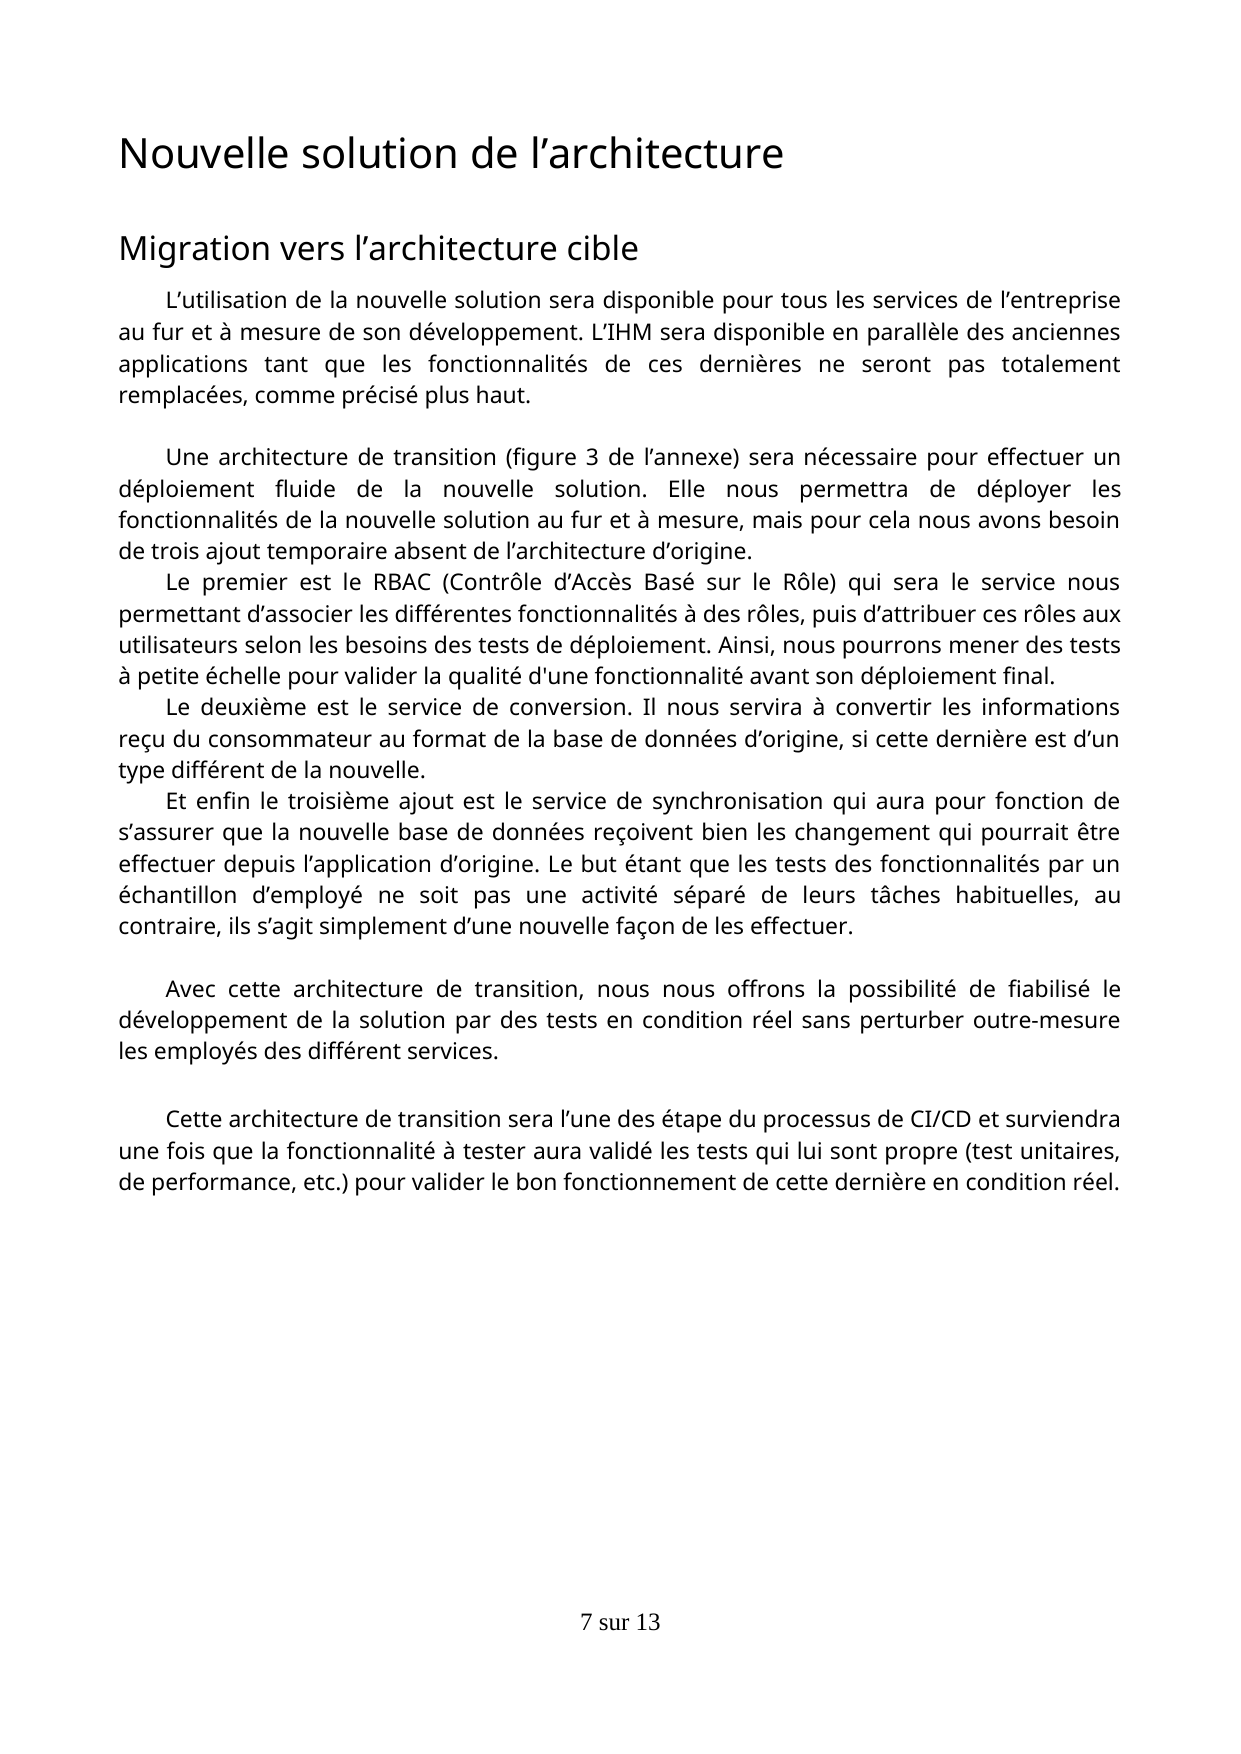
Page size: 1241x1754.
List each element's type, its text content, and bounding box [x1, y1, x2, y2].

text Le deuxième est le service de conversion. Il nous servira à convertir les informations reçu du consommateur au format de la base de données d’origine, si cette dernière est d’un type différent de la nouvelle. [118, 691, 1122, 785]
text Et enfin le troisième ajout est le service de synchronisation qui aura pour fonction de s’assurer que la nouvelle base de données reçoivent bien les changement qui pourrait être effectuer depuis l’application d’origine. Le but étant que les tests des fonctionnalités par un échantillon d’employé ne soit pas une activité séparé de leurs tâches habituelles, au contraire, ils s’agit simplement d’une nouvelle façon de les effectuer. [118, 785, 1122, 941]
subtitle Migration vers l’architecture cible [118, 224, 1122, 270]
text L’utilisation de la nouvelle solution sera disponible pour tous les services de l’entreprise au fur et à mesure de son développement. L’IHM sera disponible en parallèle des anciennes applications tant que les fonctionnalités de ces dernières ne seront pas totalement remplacées, comme précisé plus haut. [118, 282, 1122, 410]
text Le premier est le RBAC (Contrôle d’Accès Basé sur le Rôle) qui sera le service nous permettant d’associer les différentes fonctionnalités à des rôles, puis d’attribuer ces rôles aux utilisateurs selon les besoins des tests de déploiement. Ainsi, nous pourrons mener des tests à petite échelle pour valider la qualité d'une fonctionnalité avant son déploiement final. [118, 566, 1122, 691]
text Avec cette architecture de transition, nous nous offrons la possibilité de fiabilisé le développement de la solution par des tests en condition réel sans perturber outre-mesure les employés des différent services. [118, 972, 1122, 1066]
text Une architecture de transition (figure 3 de l’annexe) sera nécessaire pour effectuer un déploiement fluide de la nouvelle solution. Elle nous permettra de déployer les fonctionnalités de la nouvelle solution au fur et à mesure, mais pour cela nous avons besoin de trois ajout temporaire absent de l’architecture d’origine. [118, 441, 1122, 566]
subtitle Nouvelle solution de l’architecture [118, 124, 1122, 181]
text Cette architecture de transition sera l’une des étape du processus de CI/CD et surviendra une fois que la fonctionnalité à tester aura validé les tests qui lui sont propre (test unitaires, de performance, etc.) pour valider le bon fonctionnement de cette dernière en condition réel. [118, 1103, 1122, 1197]
